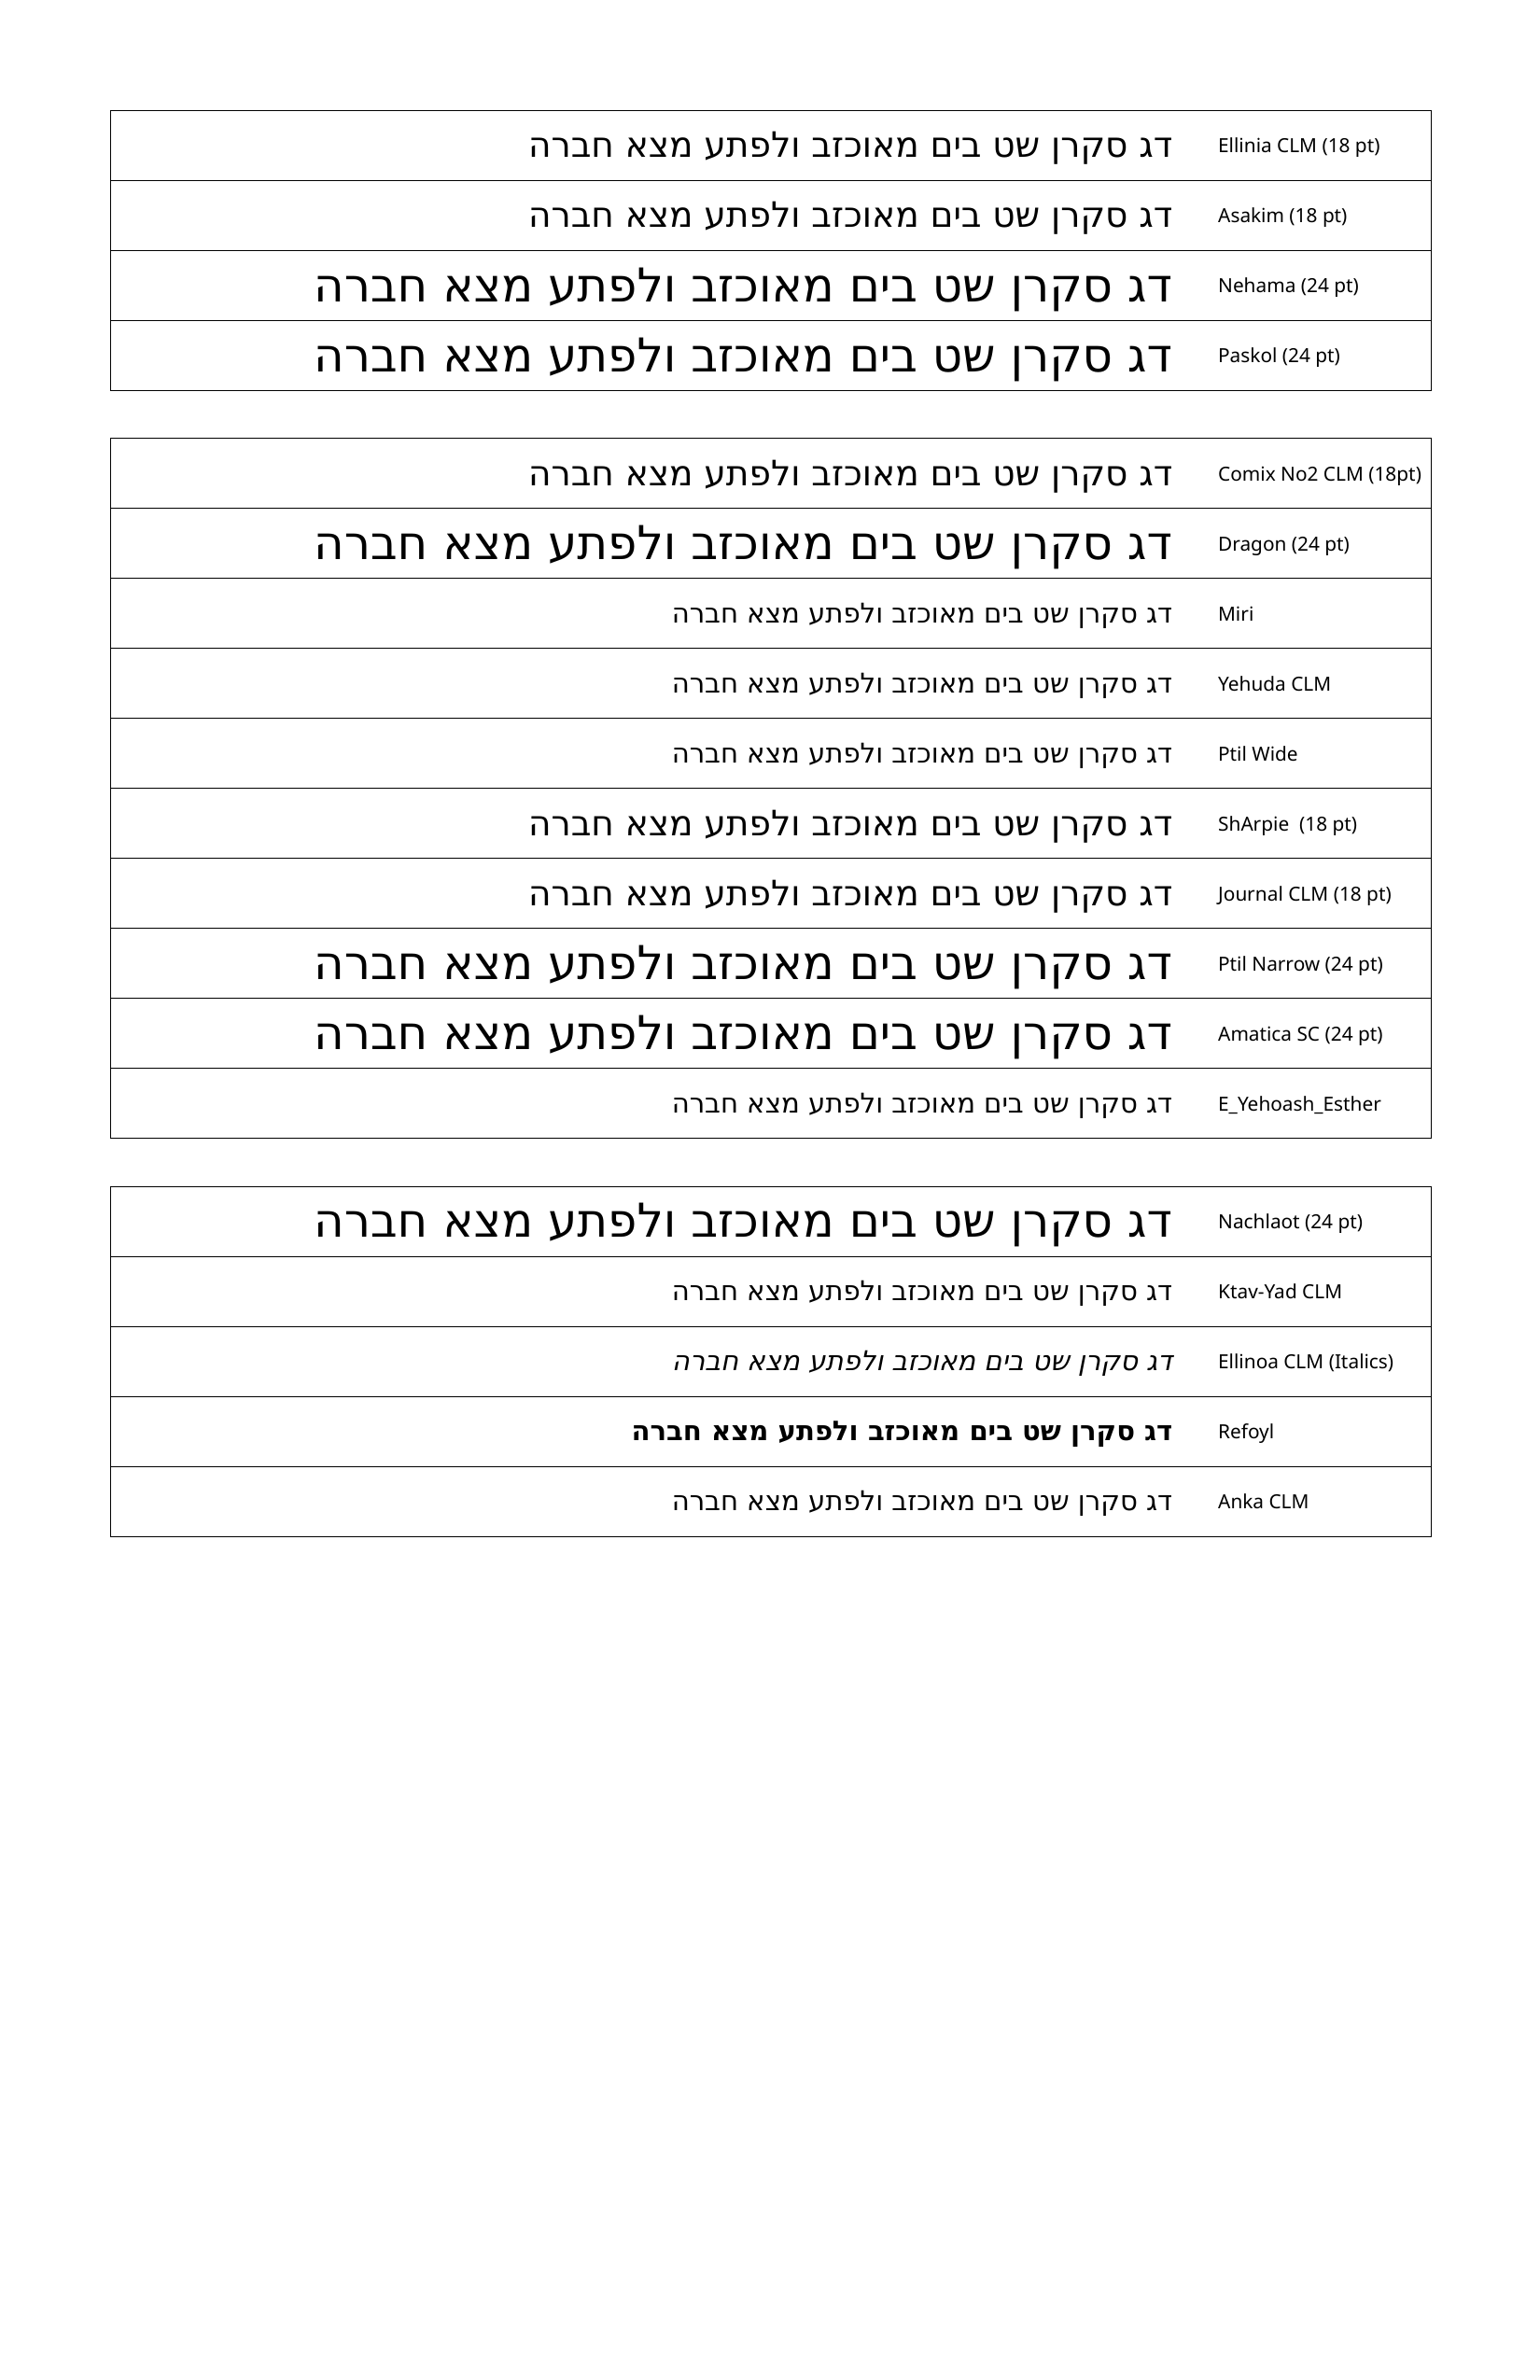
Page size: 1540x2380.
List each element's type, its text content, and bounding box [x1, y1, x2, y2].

table_cell דג סקרן שט בים מאוכזב ולפתע מצא חברה [111, 579, 1178, 648]
table_cell דג סקרן שט בים מאוכזב ולפתע מצא חברה [111, 1467, 1178, 1536]
table_cell [1178, 111, 1212, 180]
table_header דג סקרן שט בים מאוכזב ולפתע מצא חברה [111, 439, 1178, 508]
table_cell דג סקרן שט בים מאוכזב ולפתע מצא חברה [111, 999, 1178, 1068]
table_cell [1178, 999, 1212, 1068]
table_cell דג סקרן שט בים מאוכזב ולפתע מצא חברה [111, 251, 1178, 320]
table_cell [1178, 859, 1212, 928]
table_cell דג סקרן שט בים מאוכזב ולפתע מצא חברה [111, 649, 1178, 718]
table_cell דג סקרן שט בים מאוכזב ולפתע מצא חברה [111, 321, 1178, 390]
table_cell דג סקרן שט בים מאוכזב ולפתע מצא חברה [111, 929, 1178, 998]
table_cell ShArpie (18 pt) [1212, 789, 1431, 858]
table_cell E_Yehoash_Esther [1212, 1069, 1431, 1138]
table_cell דג סקרן שט בים מאוכזב ולפתע מצא חברה [111, 181, 1178, 250]
table_cell Miri [1212, 579, 1431, 648]
table_cell דג סקרן שט בים מאוכזב ולפתע מצא חברה [111, 509, 1178, 578]
table_cell [1178, 1467, 1212, 1536]
table_cell Paskol (24 pt) [1212, 321, 1431, 390]
table_cell [1178, 649, 1212, 718]
table_cell Yehuda CLM [1212, 649, 1431, 718]
table_cell Ptil Narrow (24 pt) [1212, 929, 1431, 998]
table_cell דג סקרן שט בים מאוכזב ולפתע מצא חברה [111, 1069, 1178, 1138]
table_cell Anka CLM [1212, 1467, 1431, 1536]
table_cell דג סקרן שט בים מאוכזב ולפתע מצא חברה [111, 859, 1178, 928]
table_cell [1178, 929, 1212, 998]
table_cell דג סקרן שט בים מאוכזב ולפתע מצא חברה [111, 1257, 1178, 1326]
table_cell Ellinia CLM (18 pt) [1212, 111, 1431, 180]
table_header [1178, 439, 1212, 508]
table_cell [1178, 1257, 1212, 1326]
table_cell Dragon (24 pt) [1212, 509, 1431, 578]
table_cell [1178, 321, 1212, 390]
table_header דג סקרן שט בים מאוכזב ולפתע מצא חברה [111, 1187, 1178, 1256]
table_cell Journal CLM (18 pt) [1212, 859, 1431, 928]
table_cell Asakim (18 pt) [1212, 181, 1431, 250]
table_cell דג סקרן שט בים מאוכזב ולפתע מצא חברה [111, 789, 1178, 858]
table_cell [1178, 1327, 1212, 1396]
table_cell [1178, 181, 1212, 250]
table_cell Ellinoa CLM (Italics) [1212, 1327, 1431, 1396]
table_cell Ptil Wide [1212, 719, 1431, 788]
table_cell Refoyl [1212, 1397, 1431, 1466]
table_cell Ktav-Yad CLM [1212, 1257, 1431, 1326]
table_cell [1178, 719, 1212, 788]
table_cell דג סקרן שט בים מאוכזב ולפתע מצא חברה [111, 719, 1178, 788]
table_cell Amatica SC (24 pt) [1212, 999, 1431, 1068]
table_header [1178, 1187, 1212, 1256]
table_cell [1178, 789, 1212, 858]
table_cell [1178, 579, 1212, 648]
table_cell [1178, 1397, 1212, 1466]
table_header Nachlaot (24 pt) [1212, 1187, 1431, 1256]
table_cell Nehama (24 pt) [1212, 251, 1431, 320]
table_cell דג סקרן שט בים מאוכזב ולפתע מצא חברה [111, 1327, 1178, 1396]
table_cell דג סקרן שט בים מאוכזב ולפתע מצא חברה [111, 1397, 1178, 1466]
table_cell [1178, 251, 1212, 320]
table_header Comix No2 CLM (18pt) [1212, 439, 1431, 508]
table_cell דג סקרן שט בים מאוכזב ולפתע מצא חברה [111, 111, 1178, 180]
table_cell [1178, 509, 1212, 578]
table_cell [1178, 1069, 1212, 1138]
